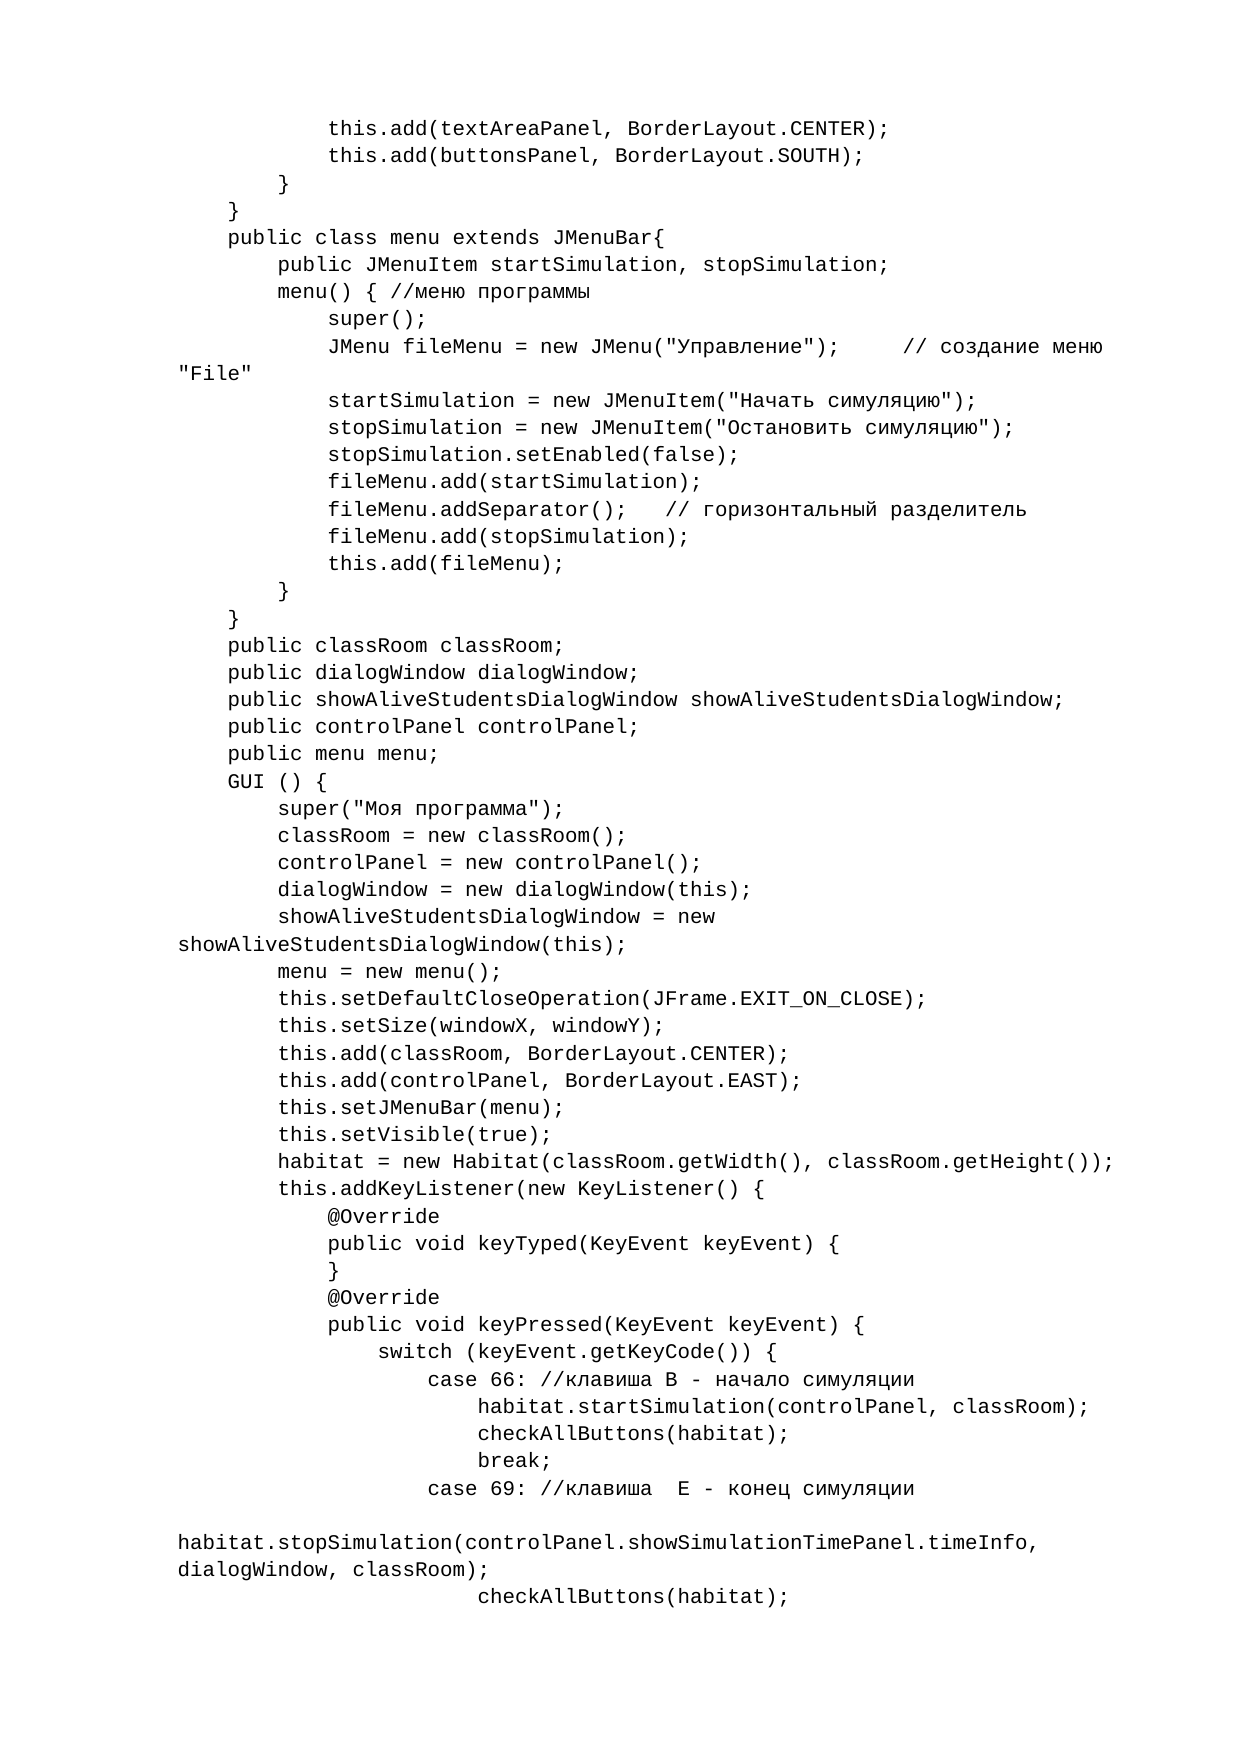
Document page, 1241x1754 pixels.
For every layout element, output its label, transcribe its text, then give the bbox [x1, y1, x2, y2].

text public class menu extends JMenuBar{ [177, 227, 1152, 251]
text this.addKeyListener(new KeyListener() { [177, 1178, 1152, 1202]
text showAliveStudentsDialogWindow = new showAliveStudentsDialogWindow(this); [177, 907, 1152, 957]
text this.add(textAreaPanel, BorderLayout.CENTER); [177, 118, 1152, 142]
text @Override [177, 1287, 1152, 1311]
text menu() { //меню программы [177, 281, 1152, 305]
text @Override [177, 1206, 1152, 1229]
text } [177, 607, 1152, 631]
text public showAliveStudentsDialogWindow showAliveStudentsDialogWindow; [177, 689, 1152, 713]
text case 69: //клавиша E - конец симуляции [177, 1477, 1152, 1501]
text stopSimulation = new JMenuItem("Остановить симуляцию"); [177, 417, 1152, 441]
text habitat.startSimulation(controlPanel, classRoom); [177, 1396, 1152, 1419]
text this.setJMenuBar(menu); [177, 1097, 1152, 1121]
text GUI () { [177, 771, 1152, 794]
text fileMenu.add(startSimulation); [177, 472, 1152, 495]
text case 66: //клавиша B - начало симуляции [177, 1369, 1152, 1392]
text public JMenuItem startSimulation, stopSimulation; [177, 254, 1152, 278]
text this.setDefaultCloseOperation(JFrame.EXIT_ON_CLOSE); [177, 988, 1152, 1012]
text classRoom = new classRoom(); [177, 825, 1152, 849]
text public controlPanel controlPanel; [177, 716, 1152, 740]
text super(); [177, 308, 1152, 332]
text this.setVisible(true); [177, 1124, 1152, 1148]
text super("Моя программа"); [177, 798, 1152, 821]
text habitat = new Habitat(classRoom.getWidth(), classRoom.getHeight()); [177, 1151, 1152, 1175]
text fileMenu.addSeparator(); // горизонтальный разделитель [177, 499, 1152, 522]
text this.add(fileMenu); [177, 553, 1152, 577]
text checkAllButtons(habitat); [177, 1423, 1152, 1447]
text stopSimulation.setEnabled(false); [177, 444, 1152, 468]
text checkAllButtons(habitat); [177, 1586, 1152, 1610]
text this.add(buttonsPanel, BorderLayout.SOUTH); [177, 145, 1152, 169]
text } [177, 1260, 1152, 1284]
text fileMenu.add(stopSimulation); [177, 526, 1152, 549]
text } [177, 200, 1152, 223]
text controlPanel = new controlPanel(); [177, 852, 1152, 876]
text dialogWindow = new dialogWindow(this); [177, 879, 1152, 903]
text switch (keyEvent.getKeyCode()) { [177, 1342, 1152, 1365]
text public void keyTyped(KeyEvent keyEvent) { [177, 1233, 1152, 1256]
text this.add(controlPanel, BorderLayout.EAST); [177, 1070, 1152, 1093]
text break; [177, 1450, 1152, 1474]
text public menu menu; [177, 743, 1152, 767]
text this.add(classRoom, BorderLayout.CENTER); [177, 1042, 1152, 1066]
text JMenu fileMenu = new JMenu("Управление"); // создание меню "File" [177, 336, 1152, 386]
text this.setSize(windowX, windowY); [177, 1015, 1152, 1039]
text habitat.stopSimulation(controlPanel.showSimulationTimePanel.timeInfo, dialogWindow, classRoom); [177, 1505, 1152, 1583]
text public dialogWindow dialogWindow; [177, 662, 1152, 686]
text startSimulation = new JMenuItem("Начать симуляцию"); [177, 390, 1152, 414]
text } [177, 172, 1152, 196]
text public classRoom classRoom; [177, 635, 1152, 658]
text public void keyPressed(KeyEvent keyEvent) { [177, 1314, 1152, 1338]
text menu = new menu(); [177, 961, 1152, 984]
text } [177, 580, 1152, 604]
